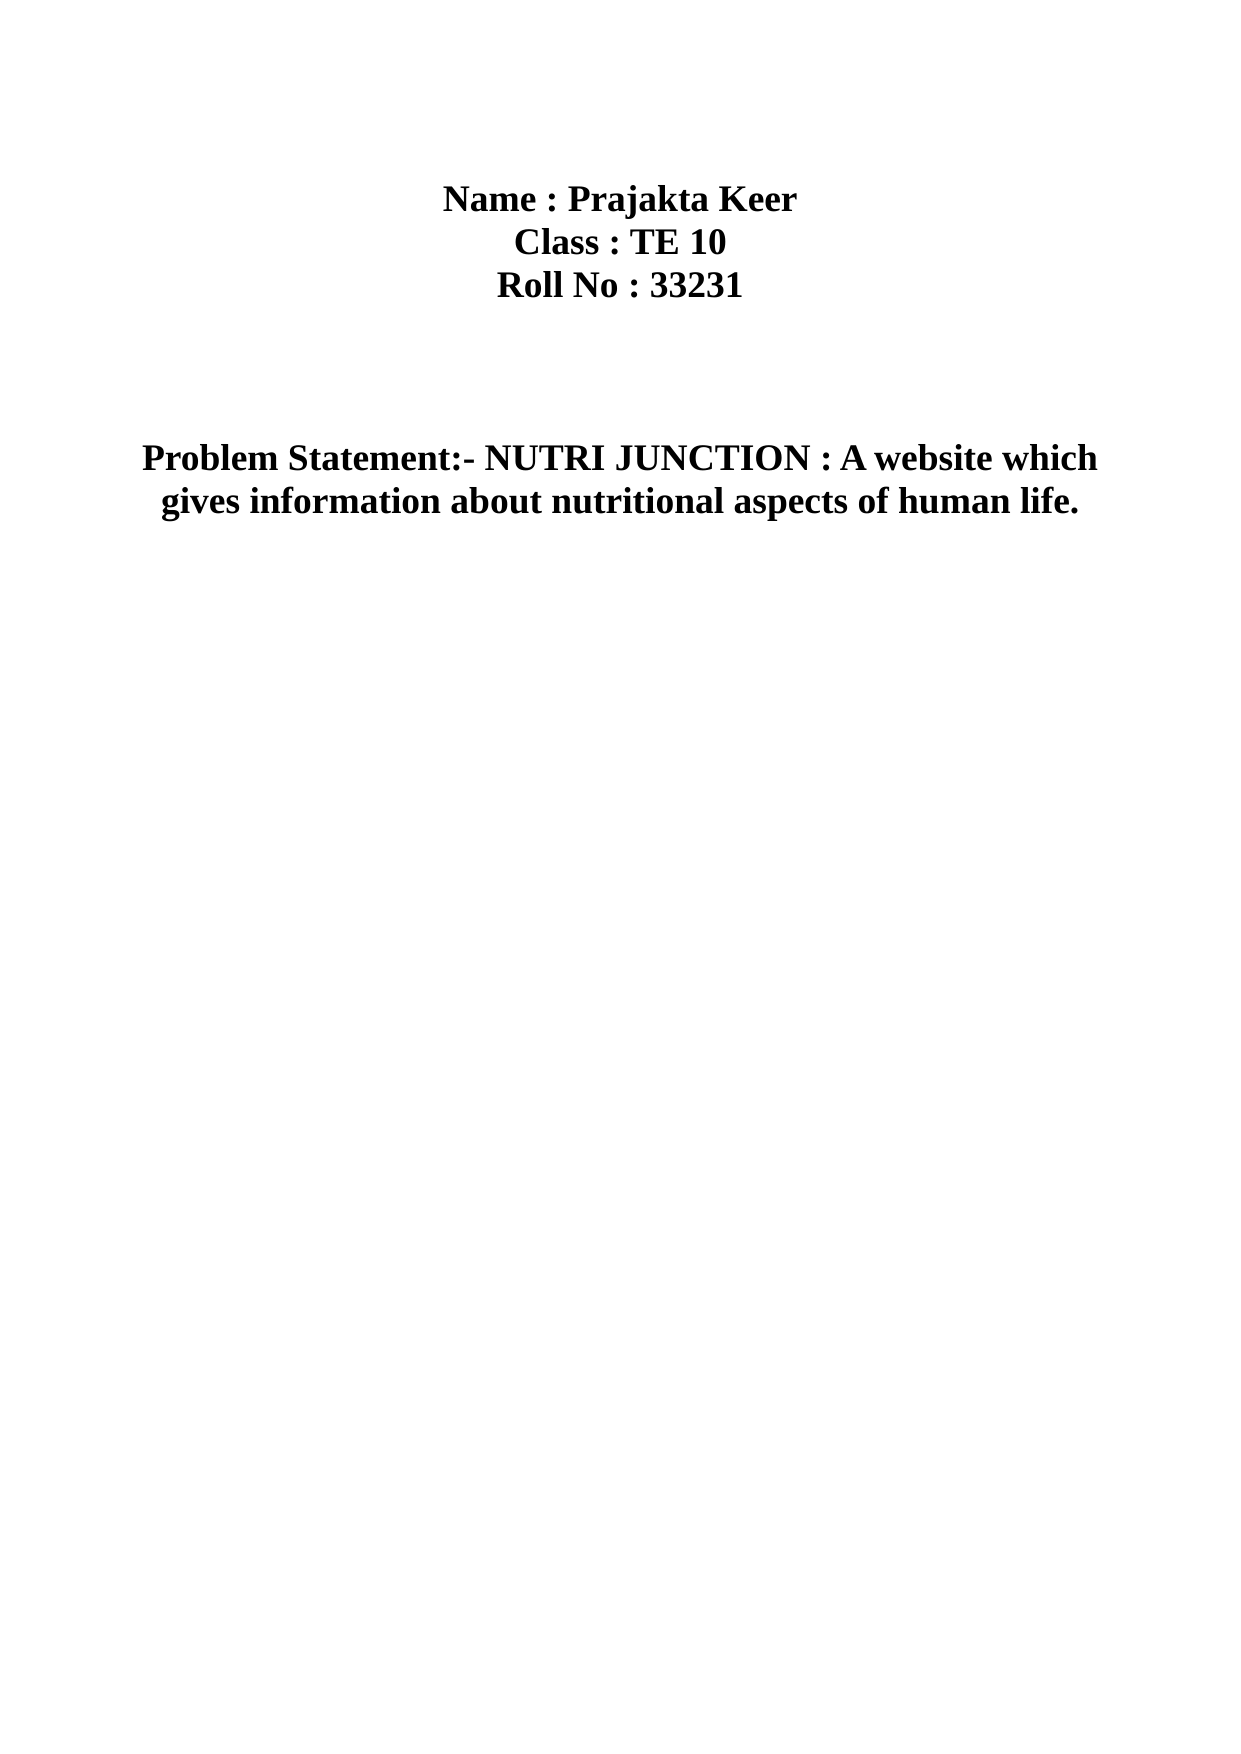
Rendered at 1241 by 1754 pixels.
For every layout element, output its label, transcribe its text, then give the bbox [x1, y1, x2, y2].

text Name : Prajakta Keer [118, 176, 1122, 219]
text Class : TE 10 [118, 219, 1122, 263]
text Roll No : 33231 [118, 263, 1122, 306]
text gives information about nutritional aspects of human life. [118, 478, 1122, 521]
text Problem Statement:- NUTRI JUNCTION : A website which [118, 435, 1122, 478]
